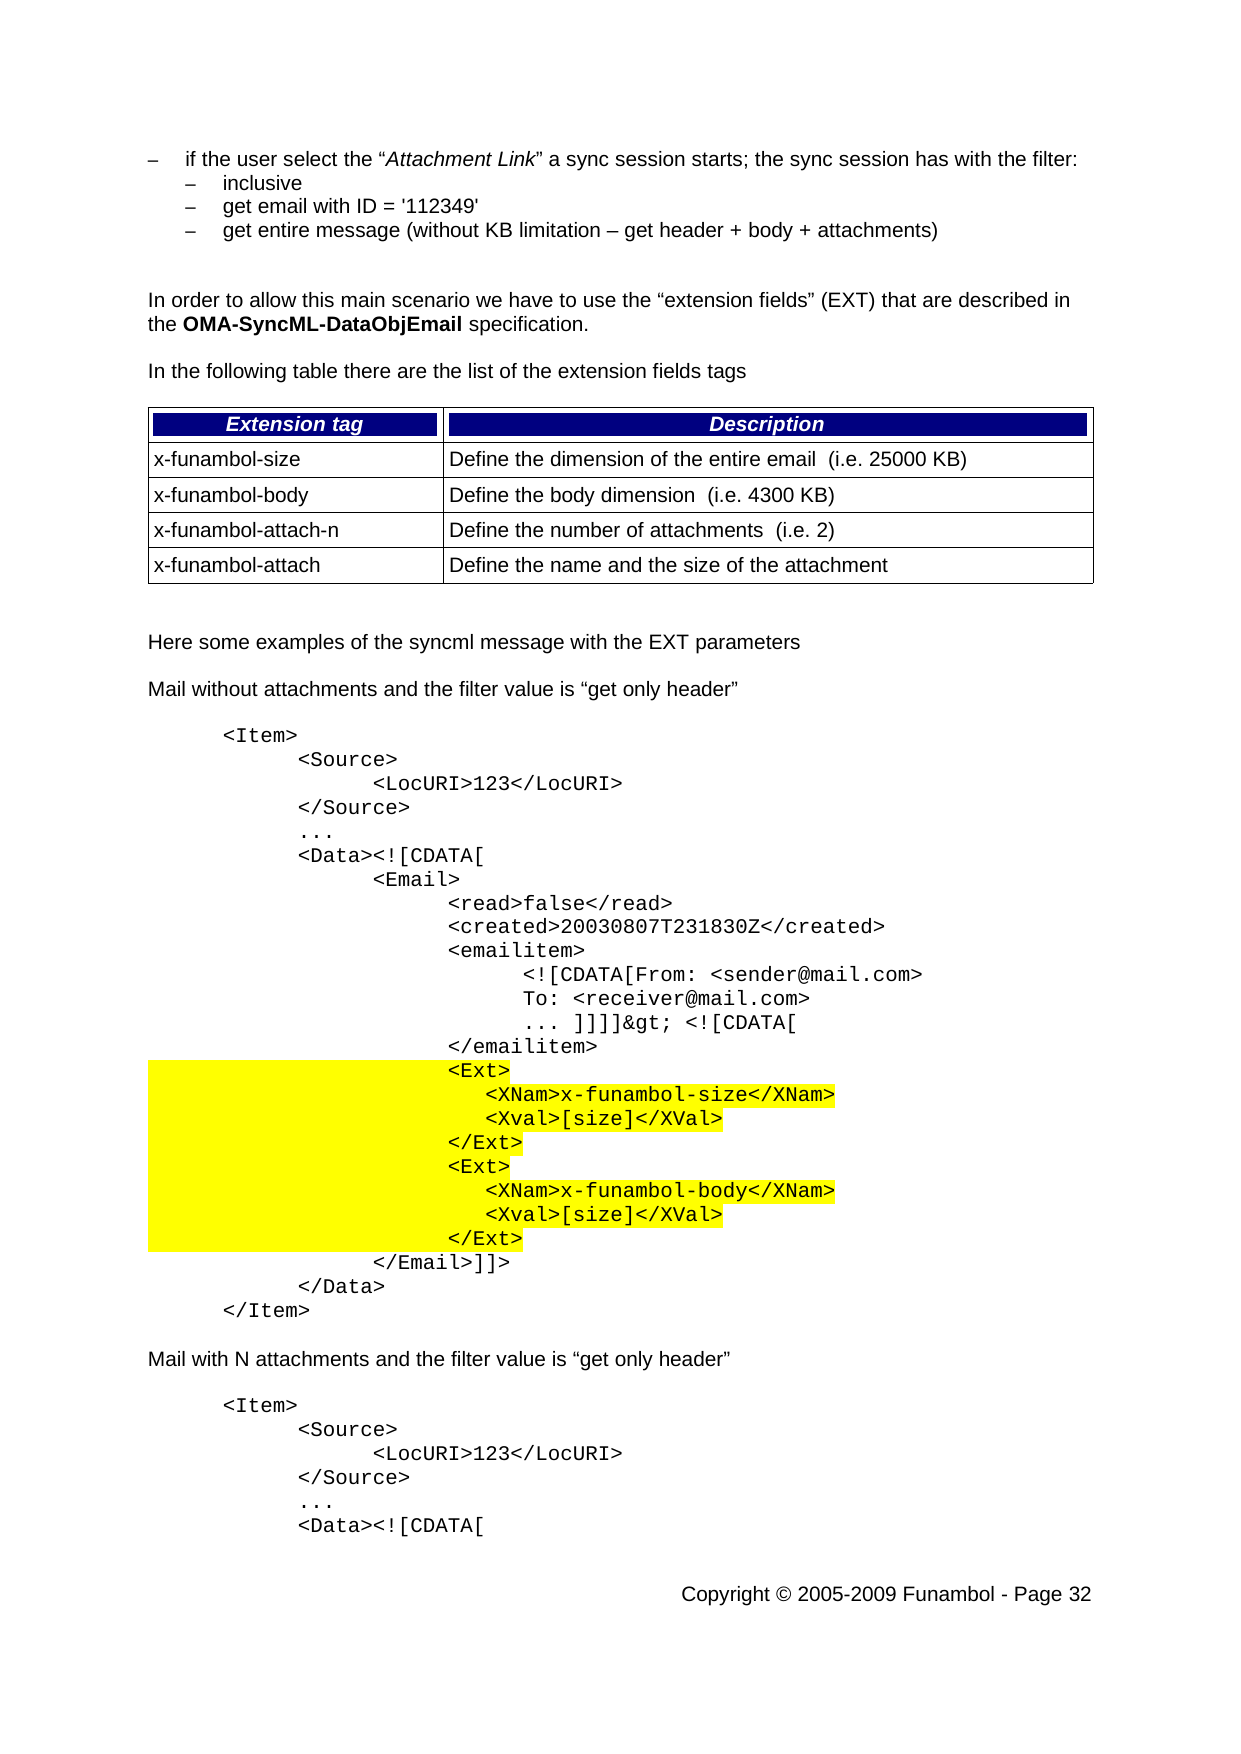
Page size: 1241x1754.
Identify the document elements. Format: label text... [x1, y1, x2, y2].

text ... [148, 821, 1093, 844]
text <Source> [148, 1419, 1093, 1443]
text <created>20030807T231830Z</created> [148, 916, 1093, 940]
text <LocURI>123</LocURI> [148, 773, 1093, 797]
text <Item> [148, 725, 1093, 749]
text <emailitem> [148, 940, 1093, 964]
text <Ext> [148, 1156, 1093, 1180]
text <![CDATA[From: <sender@mail.com> [148, 964, 1093, 988]
text <Xval>[size]</XVal> [148, 1204, 1093, 1228]
text </Item> [148, 1300, 1093, 1324]
text <XNam>x-funambol-size</XNam> [148, 1084, 1093, 1108]
table_cell Define the dimension of the entire email (i.e. 25000 KB) [444, 443, 1093, 477]
text <Item> [148, 1395, 1093, 1419]
text <Data><![CDATA[ [148, 844, 1093, 868]
table_cell Define the body dimension (i.e. 4300 KB) [444, 478, 1093, 512]
table_cell Define the number of attachments (i.e. 2) [444, 513, 1093, 547]
text To: <receiver@mail.com> [148, 988, 1093, 1012]
text Mail without attachments and the filter value is “get only header” [148, 678, 1093, 701]
text ... [148, 1491, 1093, 1515]
text <Source> [148, 749, 1093, 773]
list if the user select the “Attachment Link” a sync session starts; the sync session has with the filter: [148, 148, 1093, 171]
text In the following table there are the list of the extension fields tags [148, 359, 1093, 383]
table_cell x-funambol-attach-n [149, 513, 443, 547]
text <Xval>[size]</XVal> [148, 1108, 1093, 1132]
text <read>false</read> [148, 892, 1093, 916]
text </Source> [148, 1467, 1093, 1491]
table_header Description [444, 408, 1093, 442]
text Mail with N attachments and the filter value is “get only header” [148, 1348, 1093, 1371]
text <Email> [148, 868, 1093, 892]
list get email with ID = '112349' [185, 195, 1093, 218]
text </Ext> [148, 1132, 1093, 1156]
text </Source> [148, 797, 1093, 821]
text </emailitem> [148, 1036, 1093, 1060]
table_cell Define the name and the size of the attachment [444, 548, 1093, 583]
table_cell x-funambol-attach [149, 548, 443, 583]
text </Email>]]> [148, 1252, 1093, 1276]
text Here some examples of the syncml message with the EXT parameters [148, 631, 1093, 654]
text In order to allow this main scenario we have to use the “extension fields” (EXT) that are described in the OMA-SyncML-DataObjEmail specification. [148, 289, 1093, 336]
text <Ext> [148, 1060, 1093, 1084]
table_header Extension tag [149, 408, 443, 442]
list get entire message (without KB limitation – get header + body + attachments) [185, 218, 1093, 242]
text </Data> [148, 1276, 1093, 1300]
text <XNam>x-funambol-body</XNam> [148, 1180, 1093, 1204]
table_cell x-funambol-size [149, 443, 443, 477]
text <LocURI>123</LocURI> [148, 1443, 1093, 1467]
text </Ext> [148, 1228, 1093, 1252]
list inclusive [185, 171, 1093, 195]
table_cell x-funambol-body [149, 478, 443, 512]
text ... ]]]]&gt; <![CDATA[ [148, 1012, 1093, 1036]
text <Data><![CDATA[ [148, 1515, 1093, 1539]
